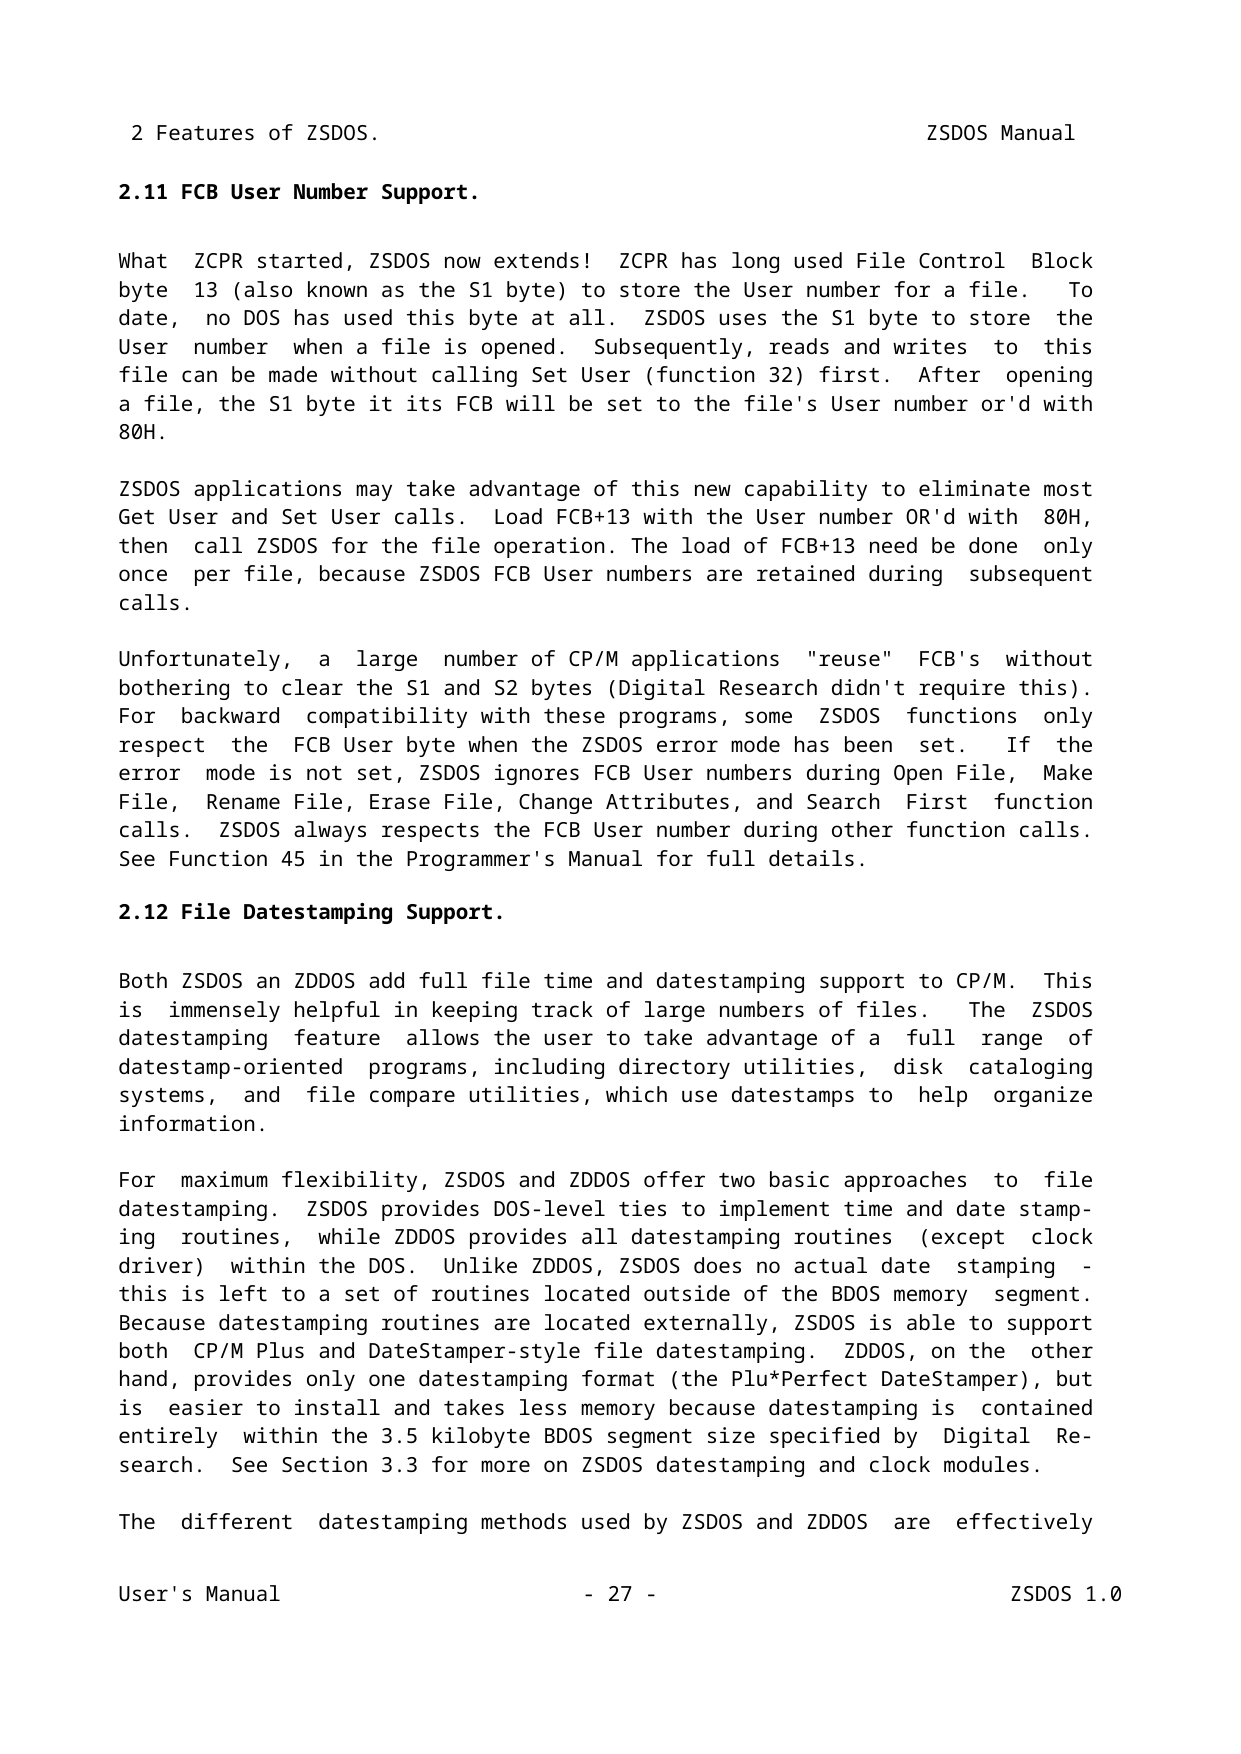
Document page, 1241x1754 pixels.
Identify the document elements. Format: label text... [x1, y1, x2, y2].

text respect the FCB User byte when the ZSDOS error mode has been set. If the [118, 730, 1122, 758]
text What ZCPR started, ZSDOS now extends! ZCPR has long used File Control Block [118, 246, 1122, 275]
text both CP/M Plus and DateStamper-style file datestamping. ZDDOS, on the other [118, 1336, 1122, 1364]
text ing routines, while ZDDOS provides all datestamping routines (except clock [118, 1222, 1122, 1251]
text datestamping feature allows the user to take advantage of a full range of [118, 1023, 1122, 1052]
text The different datestamping methods used by ZSDOS and ZDDOS are effectively [118, 1507, 1122, 1535]
text calls. [118, 588, 1122, 616]
text search. See Section 3.3 for more on ZSDOS datestamping and clock modules. [118, 1450, 1122, 1478]
text datestamping. ZSDOS provides DOS-level ties to implement time and date stamp- [118, 1194, 1122, 1222]
text then call ZSDOS for the file operation. The load of FCB+13 need be done only [118, 531, 1122, 559]
text systems, and file compare utilities, which use datestamps to help organize [118, 1080, 1122, 1109]
text Because datestamping routines are located externally, ZSDOS is able to support [118, 1308, 1122, 1336]
text See Function 45 in the Programmer's Manual for full details. [118, 844, 1122, 872]
subtitle 2.12 File Datestamping Support. [118, 897, 1122, 926]
text date, no DOS has used this byte at all. ZSDOS uses the S1 byte to store the [118, 303, 1122, 332]
text File, Rename File, Erase File, Change Attributes, and Search First function [118, 787, 1122, 815]
text Both ZSDOS an ZDDOS add full file time and datestamping support to CP/M. This [118, 966, 1122, 995]
text error mode is not set, ZSDOS ignores FCB User numbers during Open File, Make [118, 758, 1122, 787]
text Unfortunately, a large number of CP/M applications "reuse" FCB's without [118, 644, 1122, 673]
text a file, the S1 byte it its FCB will be set to the file's User number or'd with [118, 389, 1122, 417]
text datestamp-oriented programs, including directory utilities, disk cataloging [118, 1052, 1122, 1080]
text bothering to clear the S1 and S2 bytes (Digital Research didn't require this). [118, 673, 1122, 701]
text this is left to a set of routines located outside of the BDOS memory segment. [118, 1279, 1122, 1308]
text For maximum flexibility, ZSDOS and ZDDOS offer two basic approaches to file [118, 1166, 1122, 1194]
text information. [118, 1109, 1122, 1137]
text Get User and Set User calls. Load FCB+13 with the User number OR'd with 80H, [118, 502, 1122, 531]
text User number when a file is opened. Subsequently, reads and writes to this [118, 332, 1122, 360]
text is immensely helpful in keeping track of large numbers of files. The ZSDOS [118, 995, 1122, 1023]
subtitle 2.11 FCB User Number Support. [118, 177, 1122, 206]
text driver) within the DOS. Unlike ZDDOS, ZSDOS does no actual date stamping - [118, 1251, 1122, 1279]
text once per file, because ZSDOS FCB User numbers are retained during subsequent [118, 559, 1122, 588]
text 80H. [118, 417, 1122, 446]
text ZSDOS applications may take advantage of this new capability to eliminate most [118, 474, 1122, 502]
text For backward compatibility with these programs, some ZSDOS functions only [118, 701, 1122, 730]
text hand, provides only one datestamping format (the Plu*Perfect DateStamper), but [118, 1364, 1122, 1393]
text is easier to install and takes less memory because datestamping is contained [118, 1393, 1122, 1421]
text calls. ZSDOS always respects the FCB User number during other function calls. [118, 815, 1122, 844]
text byte 13 (also known as the S1 byte) to store the User number for a file. To [118, 275, 1122, 303]
text entirely within the 3.5 kilobyte BDOS segment size specified by Digital Re- [118, 1421, 1122, 1450]
text file can be made without calling Set User (function 32) first. After opening [118, 360, 1122, 389]
